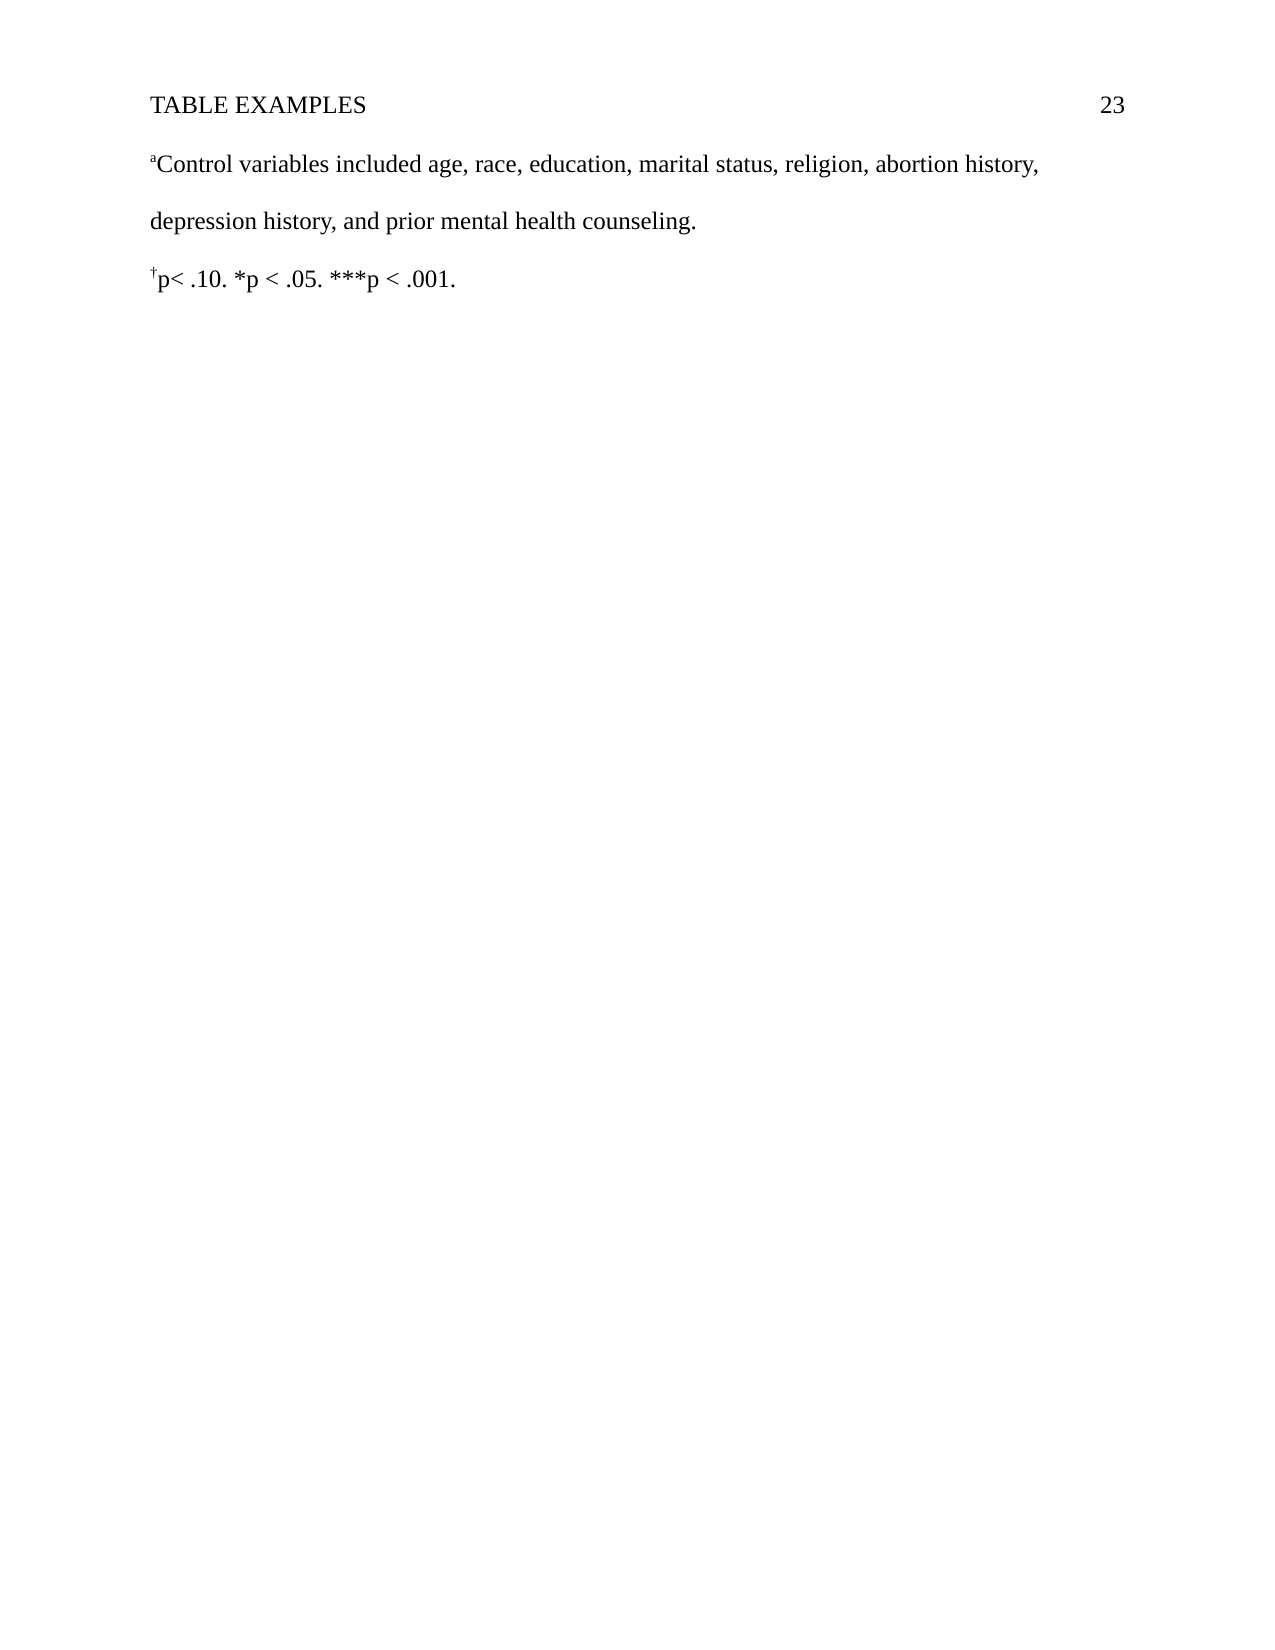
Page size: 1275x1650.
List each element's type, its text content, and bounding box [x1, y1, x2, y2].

text †p< .10. *p < .05. ***p < .001. [150, 264, 1125, 293]
text aControl variables included age, race, education, marital status, religion, abortion history, depression history, and prior mental health counseling. [150, 149, 1125, 235]
